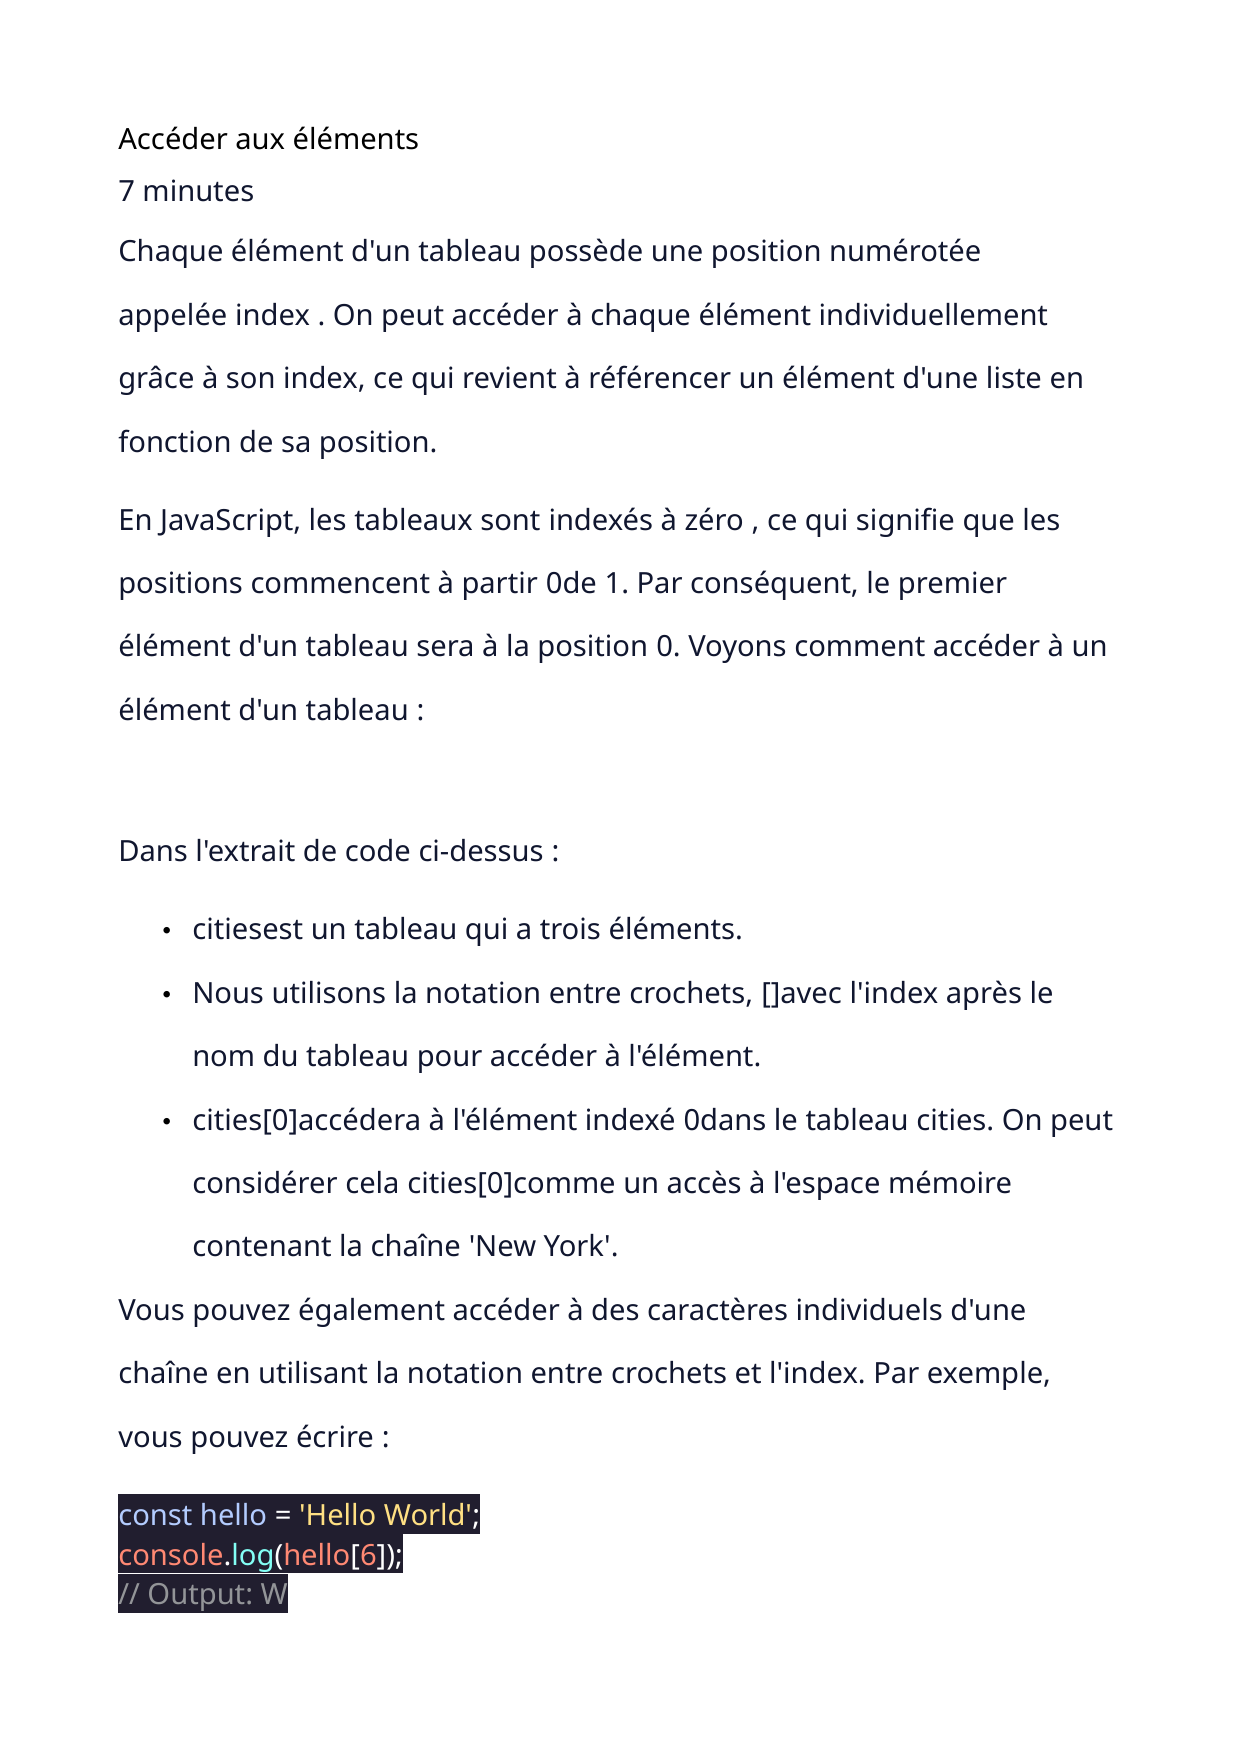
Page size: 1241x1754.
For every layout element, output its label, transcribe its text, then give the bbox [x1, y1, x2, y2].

text Chaque élément d'un tableau possède une position numérotée appelée index . On peut accéder à chaque élément individuellement grâce à son index, ce qui revient à référencer un élément d'une liste en fonction de sa position. [118, 231, 1122, 461]
subtitle Accéder aux éléments [118, 118, 1122, 158]
list cities[0]accédera à l'élément indexé 0dans le tableau cities. On peut considérer cela cities[0]comme un accès à l'espace mémoire contenant la chaîne 'New York'. [162, 1099, 1122, 1265]
text Dans l'extrait de code ci-dessus : [118, 831, 1122, 870]
text const hello = 'Hello World'; [118, 1494, 1122, 1534]
text console.log(hello[6]); [118, 1534, 1122, 1573]
text Vous pouvez également accéder à des caractères individuels d'une chaîne en utilisant la notation entre crochets et l'index. Par exemple, vous pouvez écrire : [118, 1289, 1122, 1456]
text En JavaScript, les tableaux sont indexés à zéro , ce qui signifie que les positions commencent à partir 0de 1. Par conséquent, le premier élément d'un tableau sera à la position 0. Voyons comment accéder à un élément d'un tableau : [118, 499, 1122, 729]
list citiesest un tableau qui a trois éléments. [162, 908, 1122, 948]
text // Output: W [118, 1573, 1122, 1613]
list Nous utilisons la notation entre crochets, []avec l'index après le nom du tableau pour accéder à l'élément. [162, 972, 1122, 1075]
text 7 minutes [118, 170, 1122, 210]
